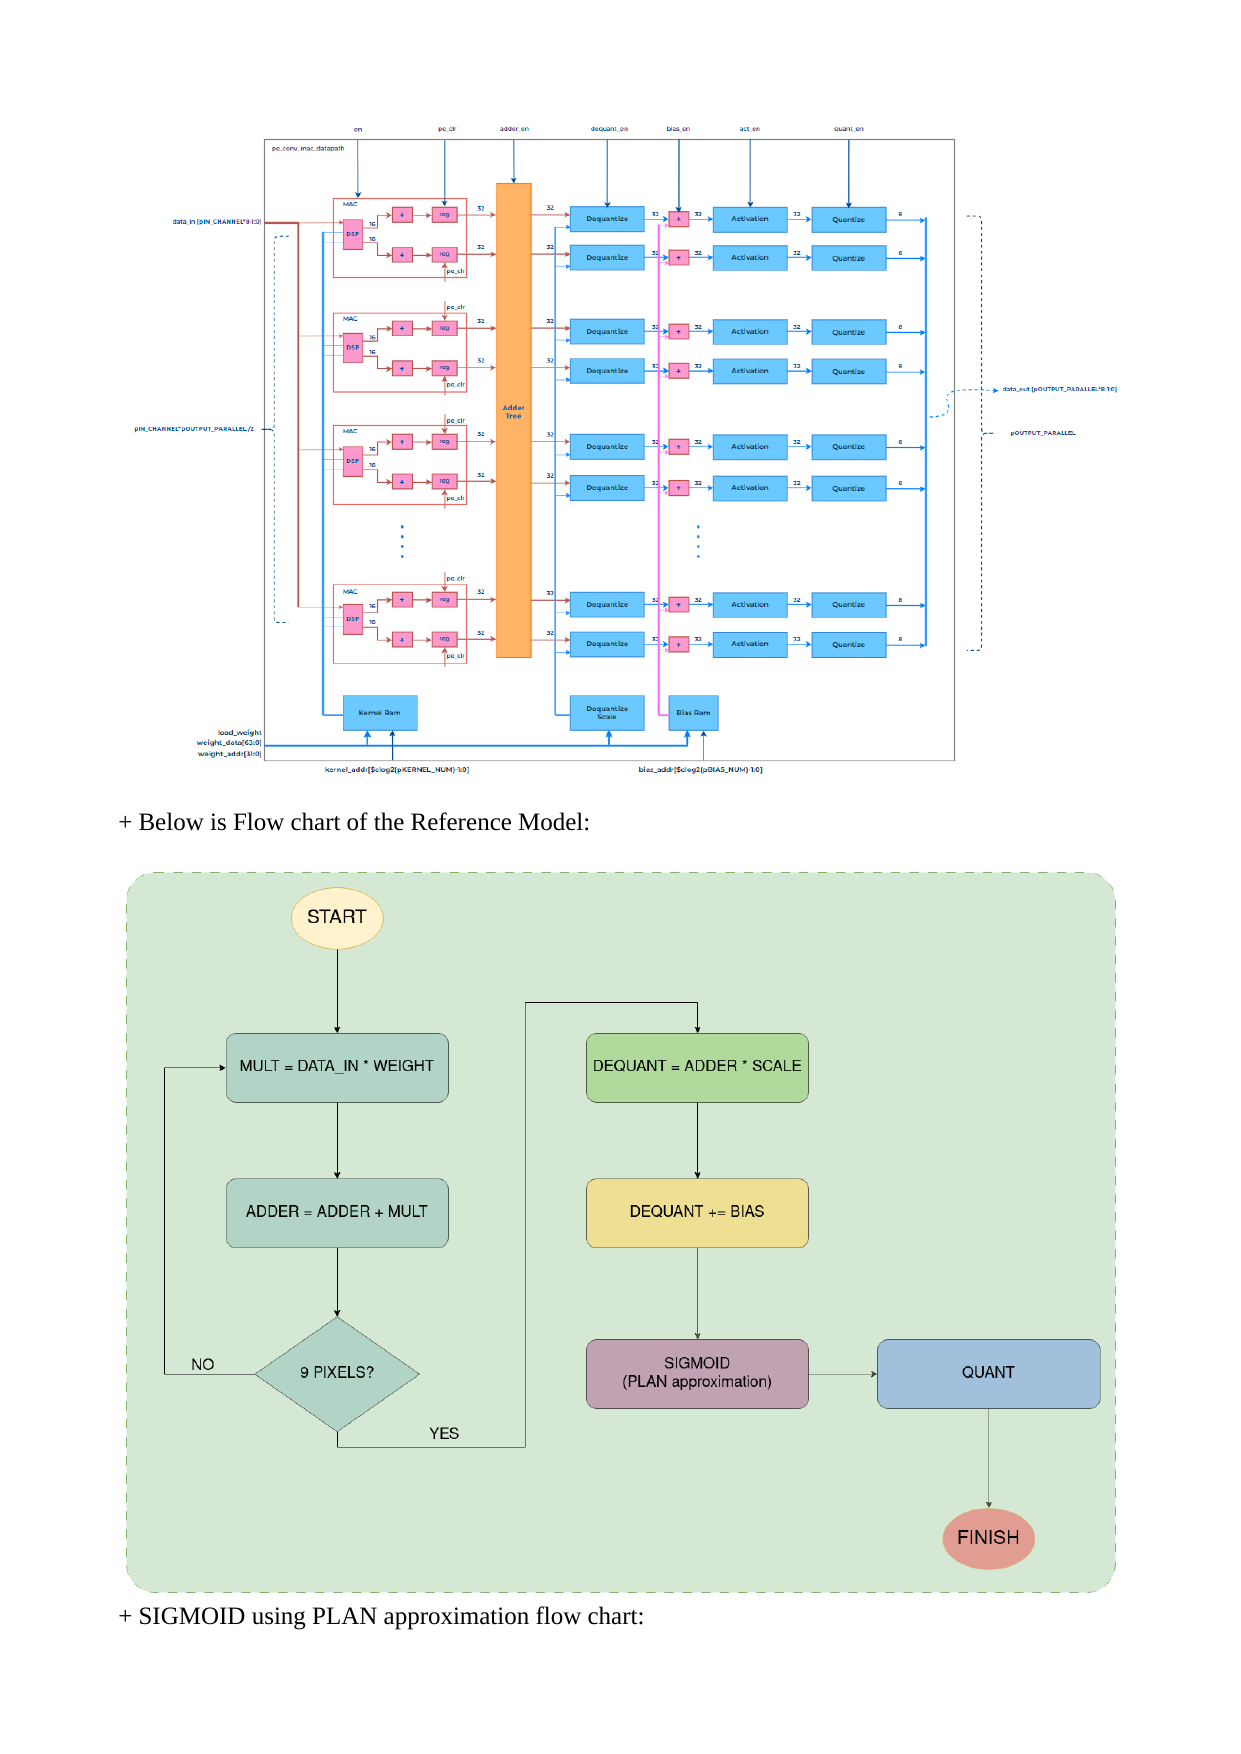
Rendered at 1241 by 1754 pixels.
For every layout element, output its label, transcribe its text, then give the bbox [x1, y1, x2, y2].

text + SIGMOID using PLAN approximation flow chart: [118, 1601, 1122, 1630]
picture [118, 864, 1123, 1601]
picture [118, 118, 1123, 779]
text + Below is Flow chart of the Reference Model: [118, 807, 1122, 836]
